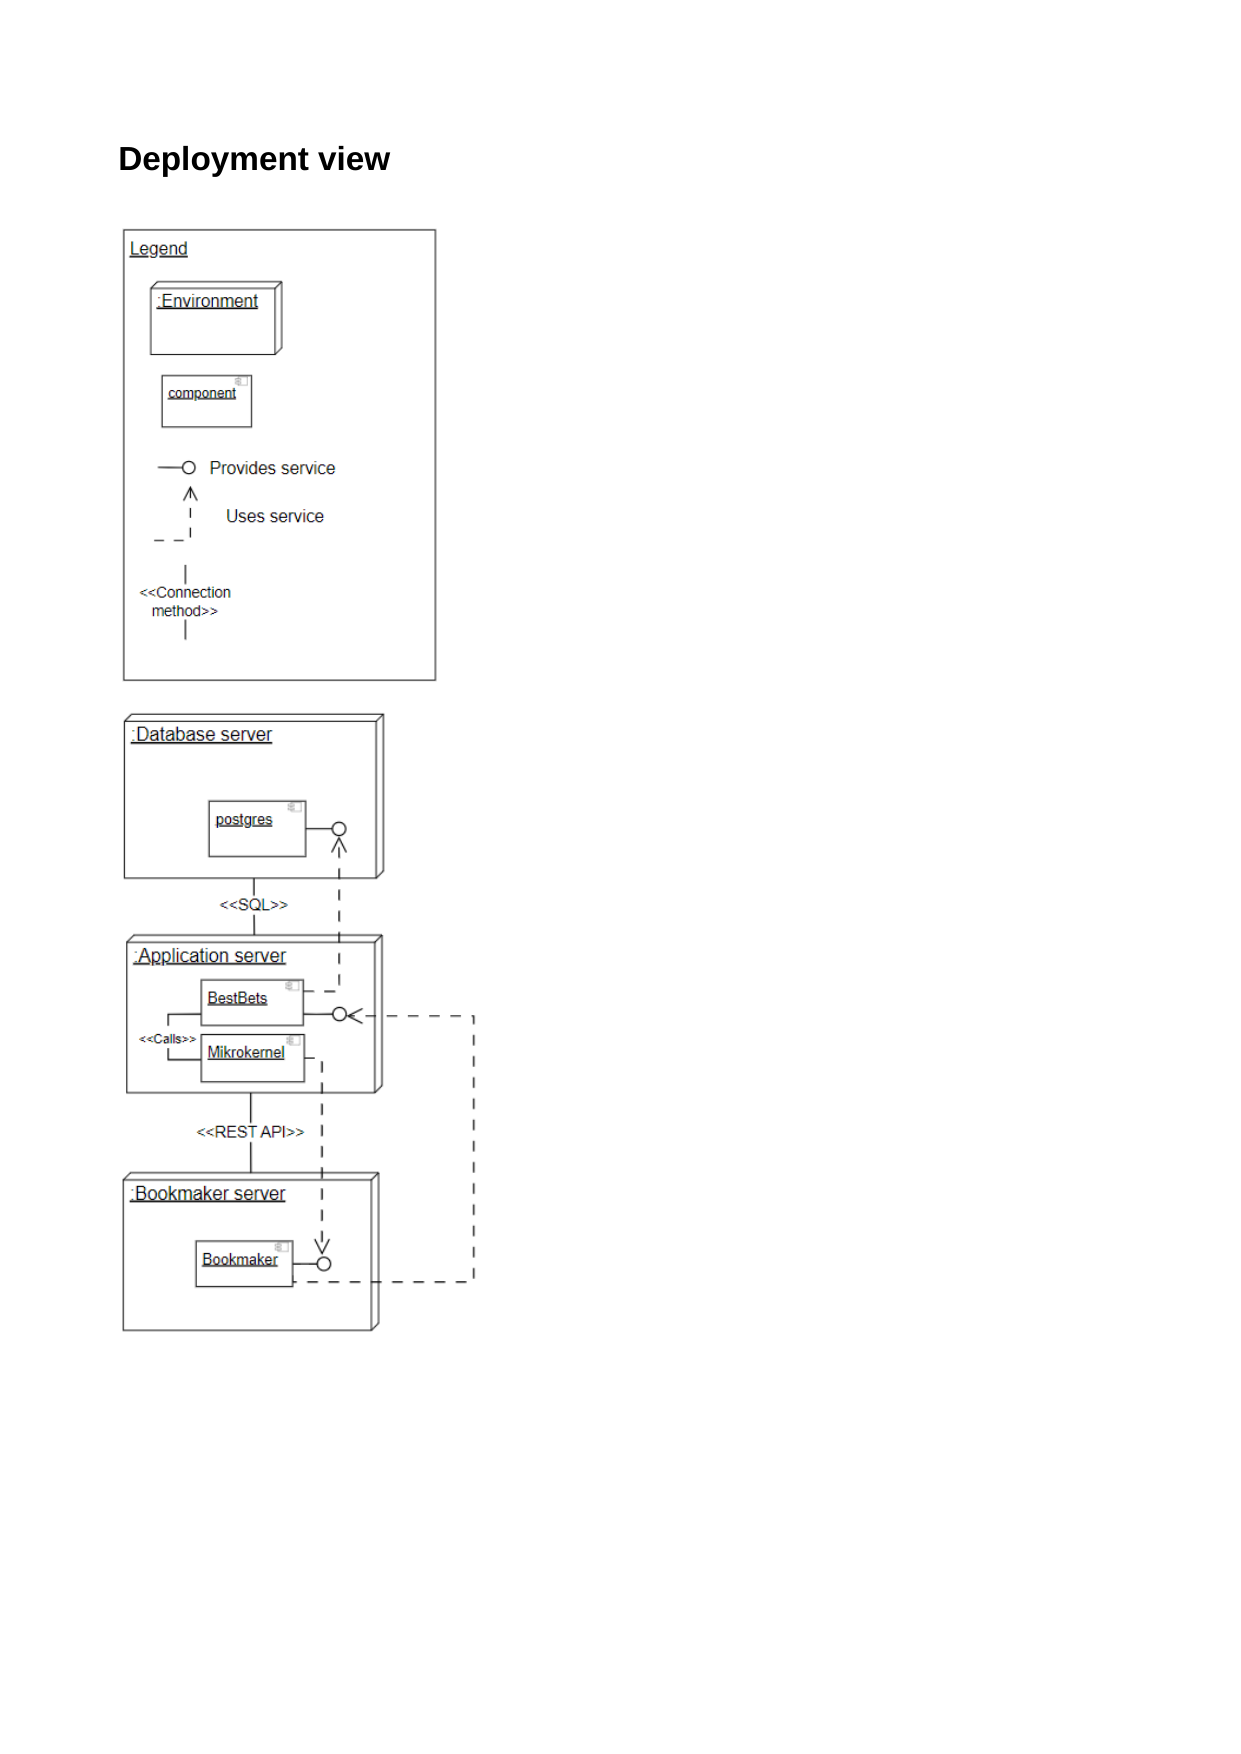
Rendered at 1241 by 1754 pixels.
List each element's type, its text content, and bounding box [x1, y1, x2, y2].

picture [118, 702, 487, 1339]
subtitle Deployment view [118, 139, 1122, 177]
picture [118, 225, 440, 684]
